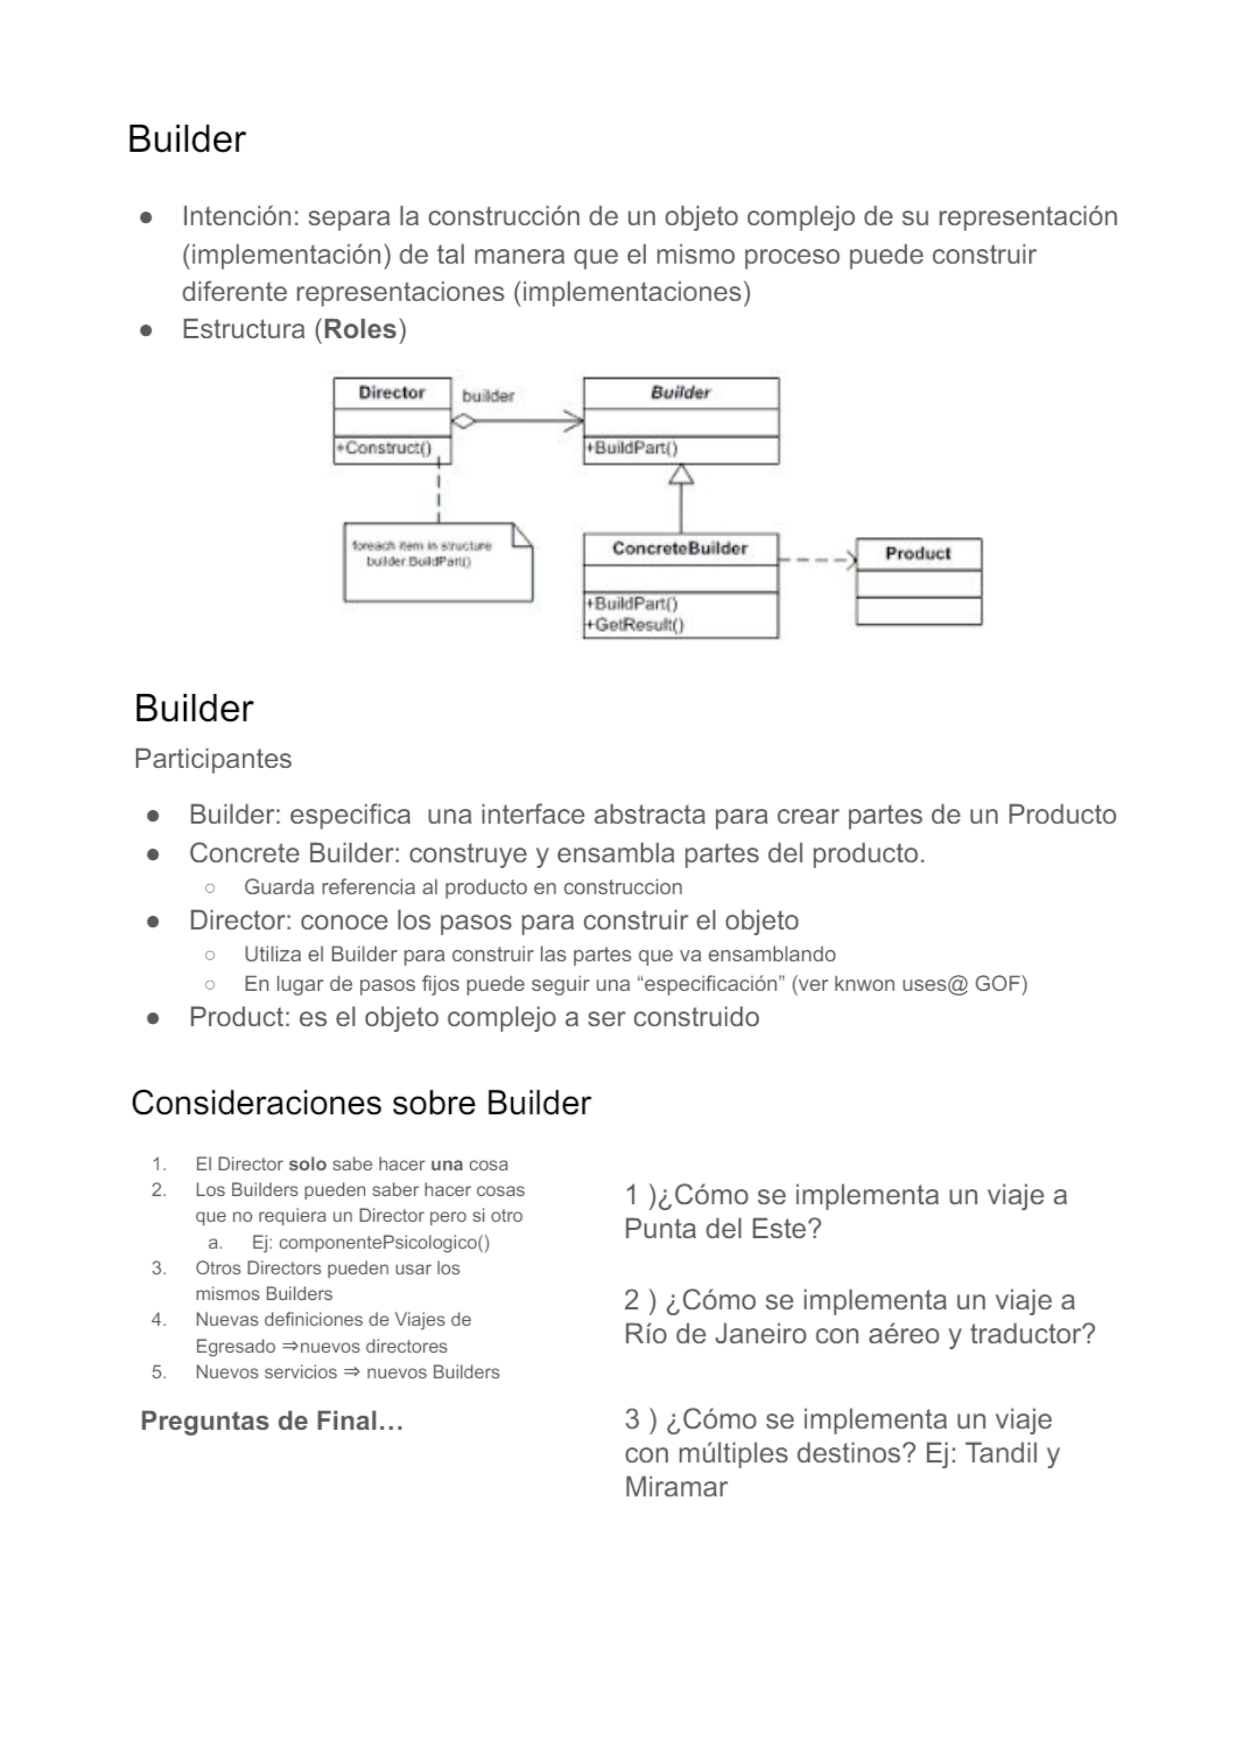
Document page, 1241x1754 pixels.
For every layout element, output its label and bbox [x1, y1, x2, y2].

picture [118, 1077, 1123, 1507]
picture [118, 118, 1123, 641]
picture [118, 669, 1123, 1049]
